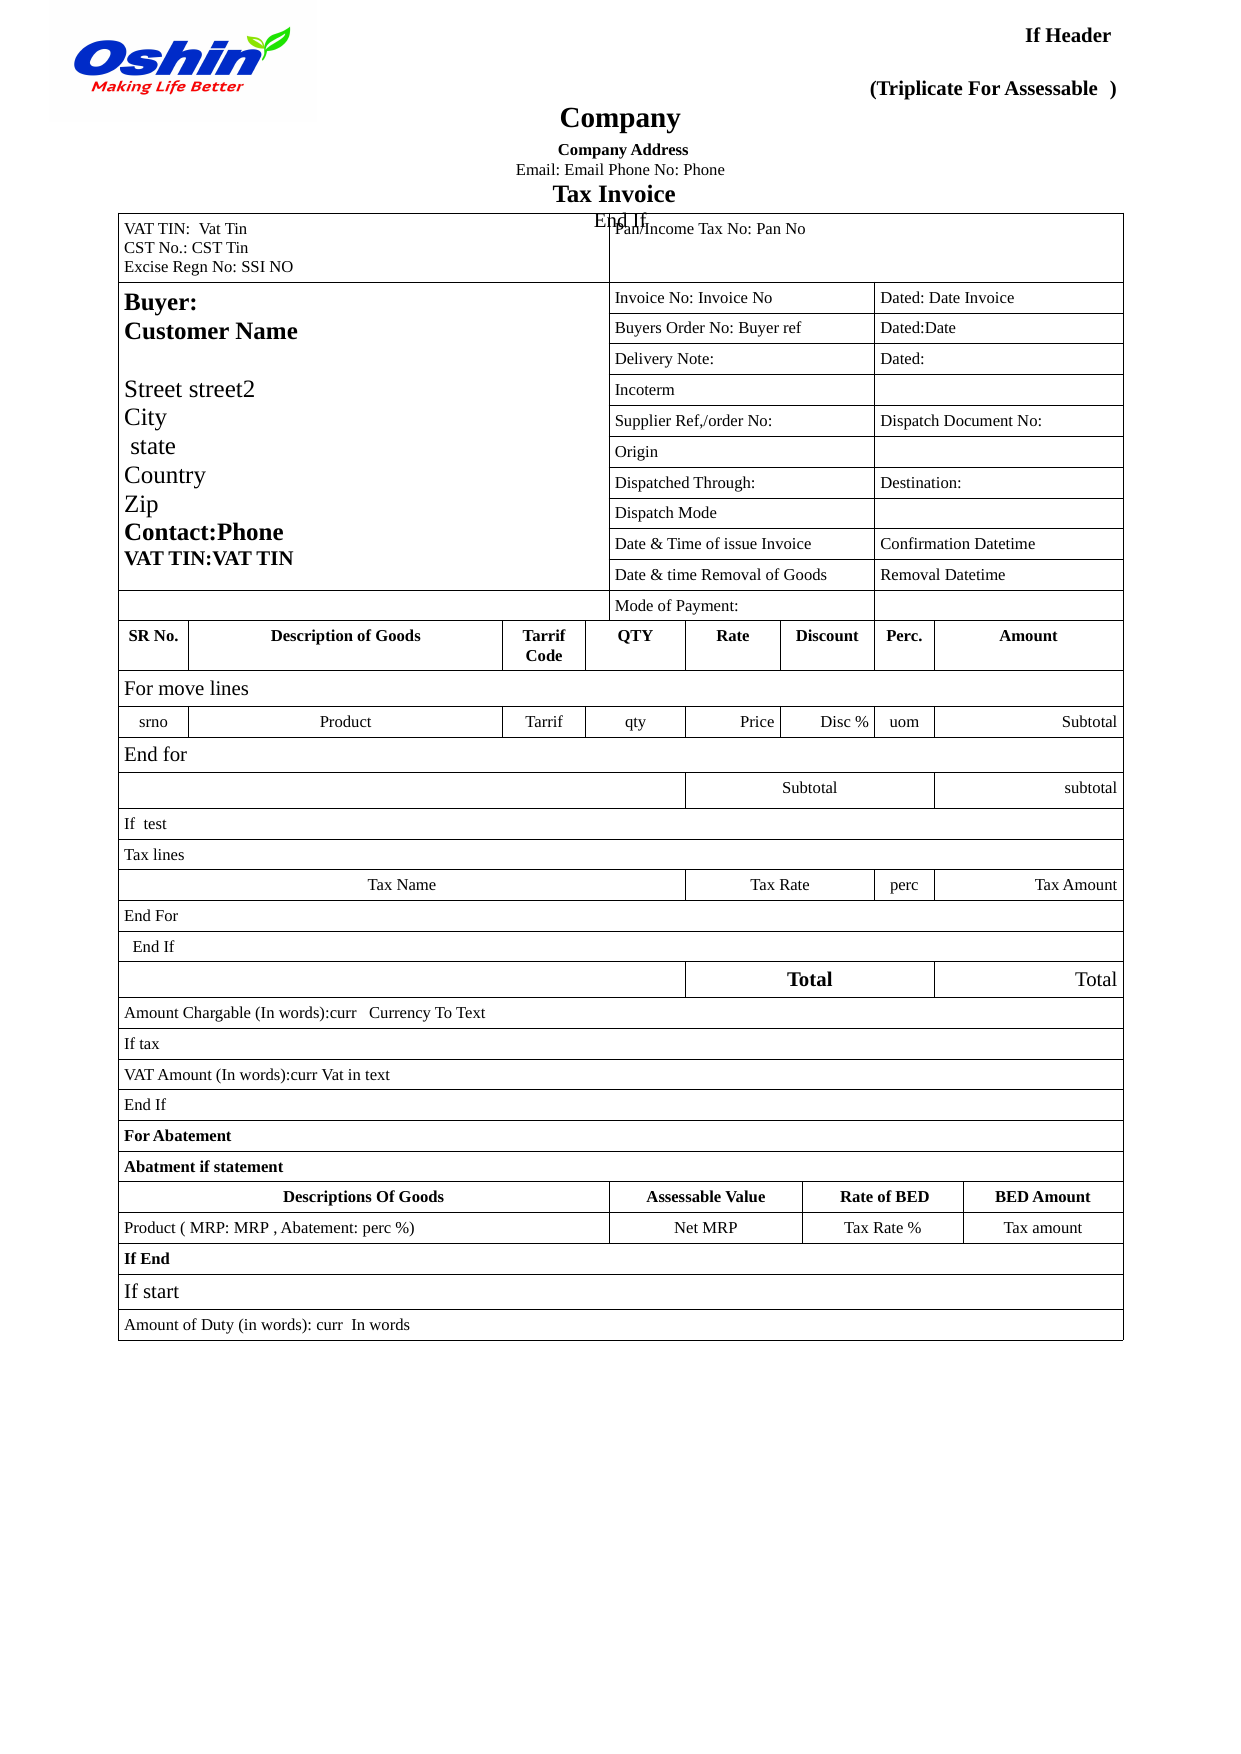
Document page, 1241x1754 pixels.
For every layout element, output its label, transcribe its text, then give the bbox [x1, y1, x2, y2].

table_cell End If [119, 1090, 1123, 1120]
table_cell If End [119, 1244, 1123, 1274]
table_cell Tax lines [119, 840, 1123, 869]
table_header VAT TIN: Vat Tin CST No.: CST Tin Excise Regn No: SSI NO [119, 214, 609, 282]
table_cell For move lines [119, 671, 1123, 706]
table_cell Mode of Payment: [610, 591, 874, 620]
table_cell Origin [610, 437, 874, 467]
table_cell Total [935, 962, 1123, 997]
table_cell perc [875, 870, 934, 900]
table_cell Rate [686, 621, 780, 670]
table_cell Assessable Value [610, 1182, 802, 1212]
table_cell Tax Name [119, 870, 685, 900]
table_cell Dated:Date [875, 314, 1123, 343]
table_cell Net MRP [610, 1213, 802, 1243]
table_cell Tarrif [503, 707, 585, 737]
table_cell Supplier Ref,/order No: [610, 406, 874, 436]
table_cell Disc % [781, 707, 874, 737]
table_cell qty [586, 707, 685, 737]
table_cell Tax Amount [935, 870, 1123, 900]
table_cell QTY [586, 621, 685, 670]
table_cell If tax [119, 1029, 1123, 1058]
table_cell For Abatement [119, 1121, 1123, 1151]
table_cell [875, 437, 1123, 467]
table_cell [119, 773, 685, 808]
table_cell End For [119, 901, 1123, 931]
table_cell Date & time Removal of Goods [610, 560, 874, 589]
table_cell srno [119, 707, 188, 737]
table_cell [119, 591, 609, 620]
table_cell Dated: [875, 344, 1123, 374]
table_cell Incoterm [610, 375, 874, 405]
table_cell Dispatch Mode [610, 499, 874, 528]
table_cell Amount Chargable (In words):curr Currency To Text [119, 998, 1123, 1028]
table_cell [875, 375, 1123, 405]
table_cell Rate of BED [803, 1182, 963, 1212]
table_cell [875, 499, 1123, 528]
table_cell Dated: Date Invoice [875, 283, 1123, 312]
table_cell Subtotal [935, 707, 1123, 737]
table_cell Abatment if statement [119, 1152, 1123, 1181]
table_cell If start [119, 1275, 1123, 1309]
table_cell Buyer: Customer Name Street street2 City state Country Zip Contact:Phone VAT TIN:VAT TIN [119, 283, 609, 589]
table_cell BED Amount [964, 1182, 1123, 1212]
table_cell Descriptions Of Goods [119, 1182, 609, 1212]
table_cell Tax amount [964, 1213, 1123, 1243]
table_cell Destination: [875, 468, 1123, 497]
table_cell Dispatch Document No: [875, 406, 1123, 436]
table_header Pan/Income Tax No: Pan No [610, 214, 1123, 282]
table_cell Total [686, 962, 934, 997]
table_cell Date & Time of issue Invoice [610, 529, 874, 559]
table_cell [119, 962, 685, 997]
table_cell SR No. [119, 621, 188, 670]
table_cell End for [119, 738, 1123, 772]
table_cell Tax Rate % [803, 1213, 963, 1243]
table_cell Buyers Order No: Buyer ref [610, 314, 874, 343]
table_cell [875, 591, 1123, 620]
table_cell Description of Goods [189, 621, 502, 670]
table_cell If test [119, 809, 1123, 838]
table_cell Discount [781, 621, 874, 670]
table_cell Product ( MRP: MRP , Abatement: perc %) [119, 1213, 609, 1243]
table_cell Perc. [875, 621, 934, 670]
table_cell uom [875, 707, 934, 737]
table_cell End If [119, 932, 1123, 961]
table_cell Product [189, 707, 502, 737]
table_cell Amount [935, 621, 1123, 670]
table_cell VAT Amount (In words):curr Vat in text [119, 1060, 1123, 1089]
table_cell Confirmation Datetime [875, 529, 1123, 559]
table_cell Price [686, 707, 780, 737]
table_cell subtotal [935, 773, 1123, 808]
table_cell Subtotal [686, 773, 934, 808]
picture [48, 0, 317, 122]
table_cell Tarrif Code [503, 621, 585, 670]
table_cell Removal Datetime [875, 560, 1123, 589]
table_cell Dispatched Through: [610, 468, 874, 497]
table_cell Tax Rate [686, 870, 874, 900]
table_cell Amount of Duty (in words): curr In words [119, 1310, 1123, 1340]
table_cell Delivery Note: [610, 344, 874, 374]
table_cell Invoice No: Invoice No [610, 283, 874, 312]
